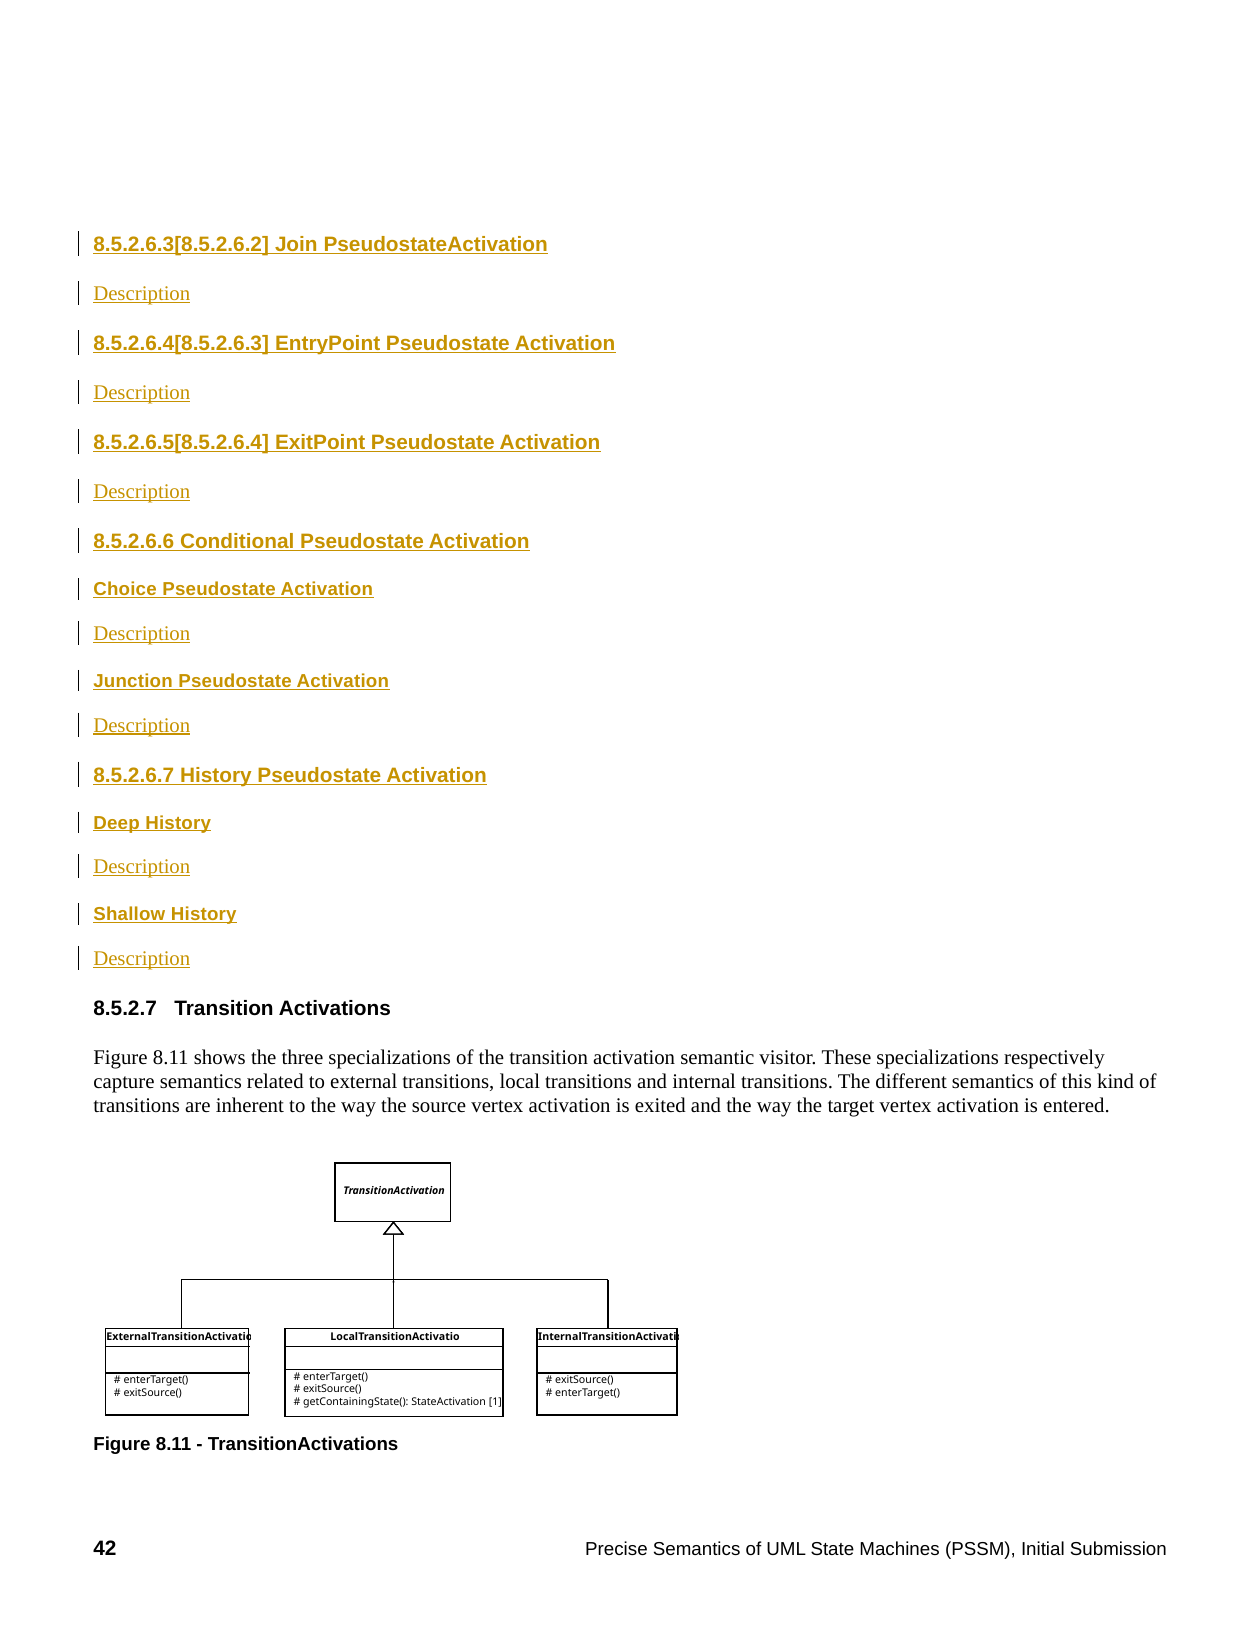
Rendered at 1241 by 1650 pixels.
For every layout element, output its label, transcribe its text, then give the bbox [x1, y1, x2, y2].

text Description [93, 621, 1164, 645]
text Description [93, 281, 1164, 305]
subtitle Conditional Pseudostate Activation [93, 528, 1164, 553]
text Figure 8.11 shows the three specializations of the transition activation semantic visitor. These specializations respectively capture semantics related to external transitions, local transitions and internal transitions. The different semantics of this kind of transitions are inherent to the way the source vertex activation is exited and the way the target vertex activation is entered. [93, 1045, 1164, 1117]
subtitle Shallow History [93, 903, 1164, 925]
subtitle ExitPoint Pseudostate Activation [93, 429, 1164, 454]
subtitle Transition Activations [93, 995, 1164, 1020]
subtitle Deep History [93, 812, 1164, 833]
subtitle EntryPoint Pseudostate Activation [93, 330, 1164, 355]
subtitle Join PseudostateActivation [93, 231, 1164, 256]
text Description [93, 479, 1164, 503]
subtitle Junction Pseudostate Activation [93, 670, 1164, 691]
text Description [93, 946, 1164, 970]
subtitle History Pseudostate Activation [93, 762, 1164, 787]
text Description [93, 712, 1164, 737]
text Figure 8.11 - TransitionActivations [93, 1151, 692, 1454]
subtitle Choice Pseudostate Activation [93, 578, 1164, 600]
text Description [93, 380, 1164, 404]
text Description [93, 854, 1164, 878]
